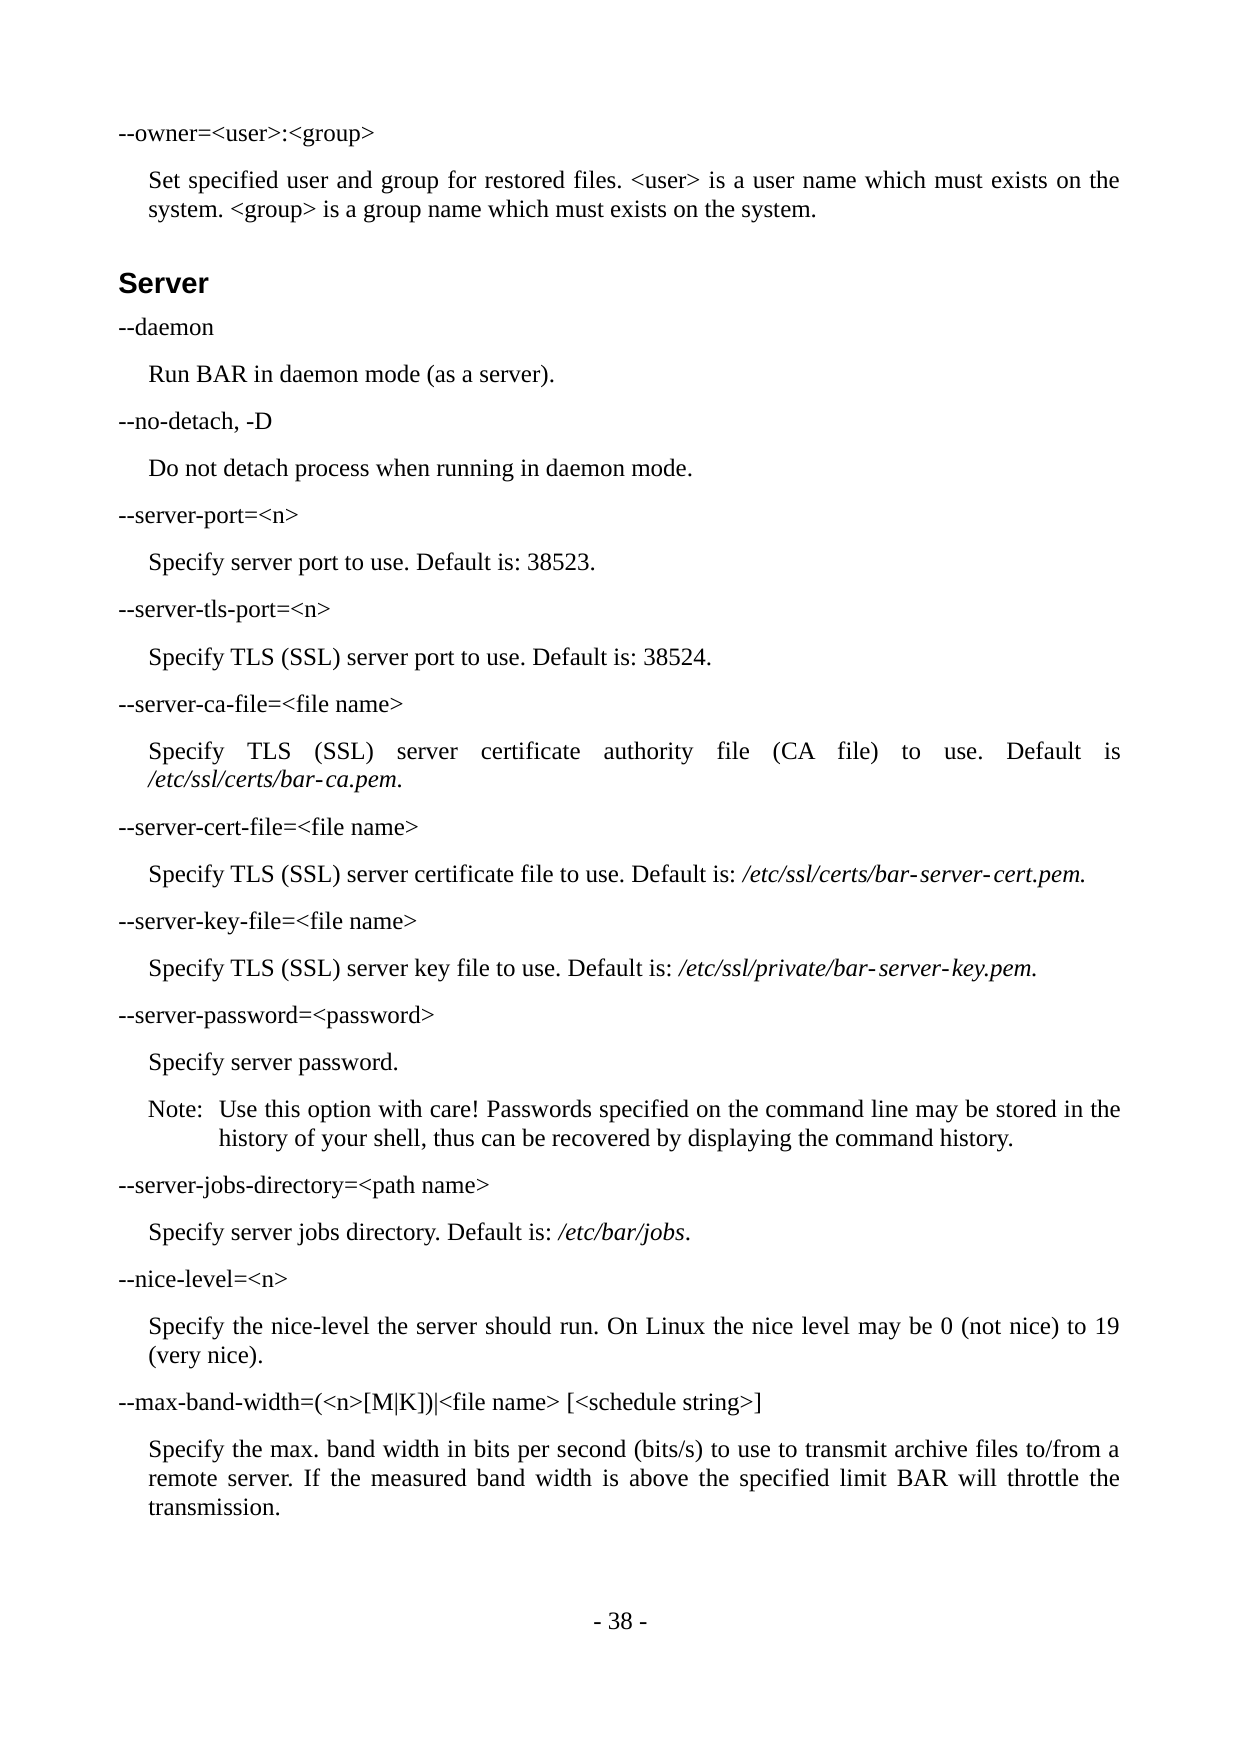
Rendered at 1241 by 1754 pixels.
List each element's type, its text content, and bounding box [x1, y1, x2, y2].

title --server-jobs-directory=<path name> [118, 1170, 1122, 1199]
title --server-cert-file=<file name> [118, 812, 1122, 840]
title --daemon [118, 312, 1122, 341]
text Specify TLS (SSL) server certificate file to use. Default is: /etc/ssl/certs/bar‑server‑cert.pem. [148, 859, 1122, 887]
text Specify server jobs directory. Default is: /etc/bar/jobs. [148, 1217, 1122, 1246]
text Do not detach process when running in daemon mode. [148, 453, 1122, 482]
text Specify TLS (SSL) server certificate authority file (CA file) to use. Default is /etc/ssl/certs/bar‑ca.pem. [148, 736, 1122, 793]
text Note: Use this option with care! Passwords specified on the command line may be stored in the history of your shell, thus can be recovered by displaying the command history. [148, 1094, 1122, 1152]
title --server-tls-port=<n> [118, 594, 1122, 623]
text Specify the nice-level the server should run. On Linux the nice level may be 0 (not nice) to 19 (very nice). [148, 1311, 1122, 1369]
text Run BAR in daemon mode (as a server). [148, 359, 1122, 388]
title --no-detach, -D [118, 406, 1122, 435]
text Specify TLS (SSL) server port to use. Default is: 38524. [148, 642, 1122, 670]
text Specify the max. band width in bits per second (bits/s) to use to transmit archive files to/from a remote server. If the measured band width is above the specified limit BAR will throttle the transmission. [148, 1434, 1122, 1520]
text Set specified user and group for restored files. <user> is a user name which must exists on the system. <group> is a group name which must exists on the system. [148, 165, 1122, 223]
title --owner=<user>:<group> [118, 118, 1122, 147]
title --server-key-file=<file name> [118, 906, 1122, 934]
title --server-password=<password> [118, 1000, 1122, 1029]
title --nice-level=<n> [118, 1264, 1122, 1293]
text Specify server port to use. Default is: 38523. [148, 547, 1122, 576]
title --server-port=<n> [118, 500, 1122, 529]
title --server-ca-file=<file name> [118, 689, 1122, 717]
subtitle Server [118, 266, 1122, 299]
title --max-band-width=(<n>[M|K])|<file name> [<schedule string>] [118, 1387, 1122, 1416]
text Specify server password. [148, 1047, 1122, 1076]
text Specify TLS (SSL) server key file to use. Default is: /etc/ssl/private/bar‑server‑key.pem. [148, 953, 1122, 982]
